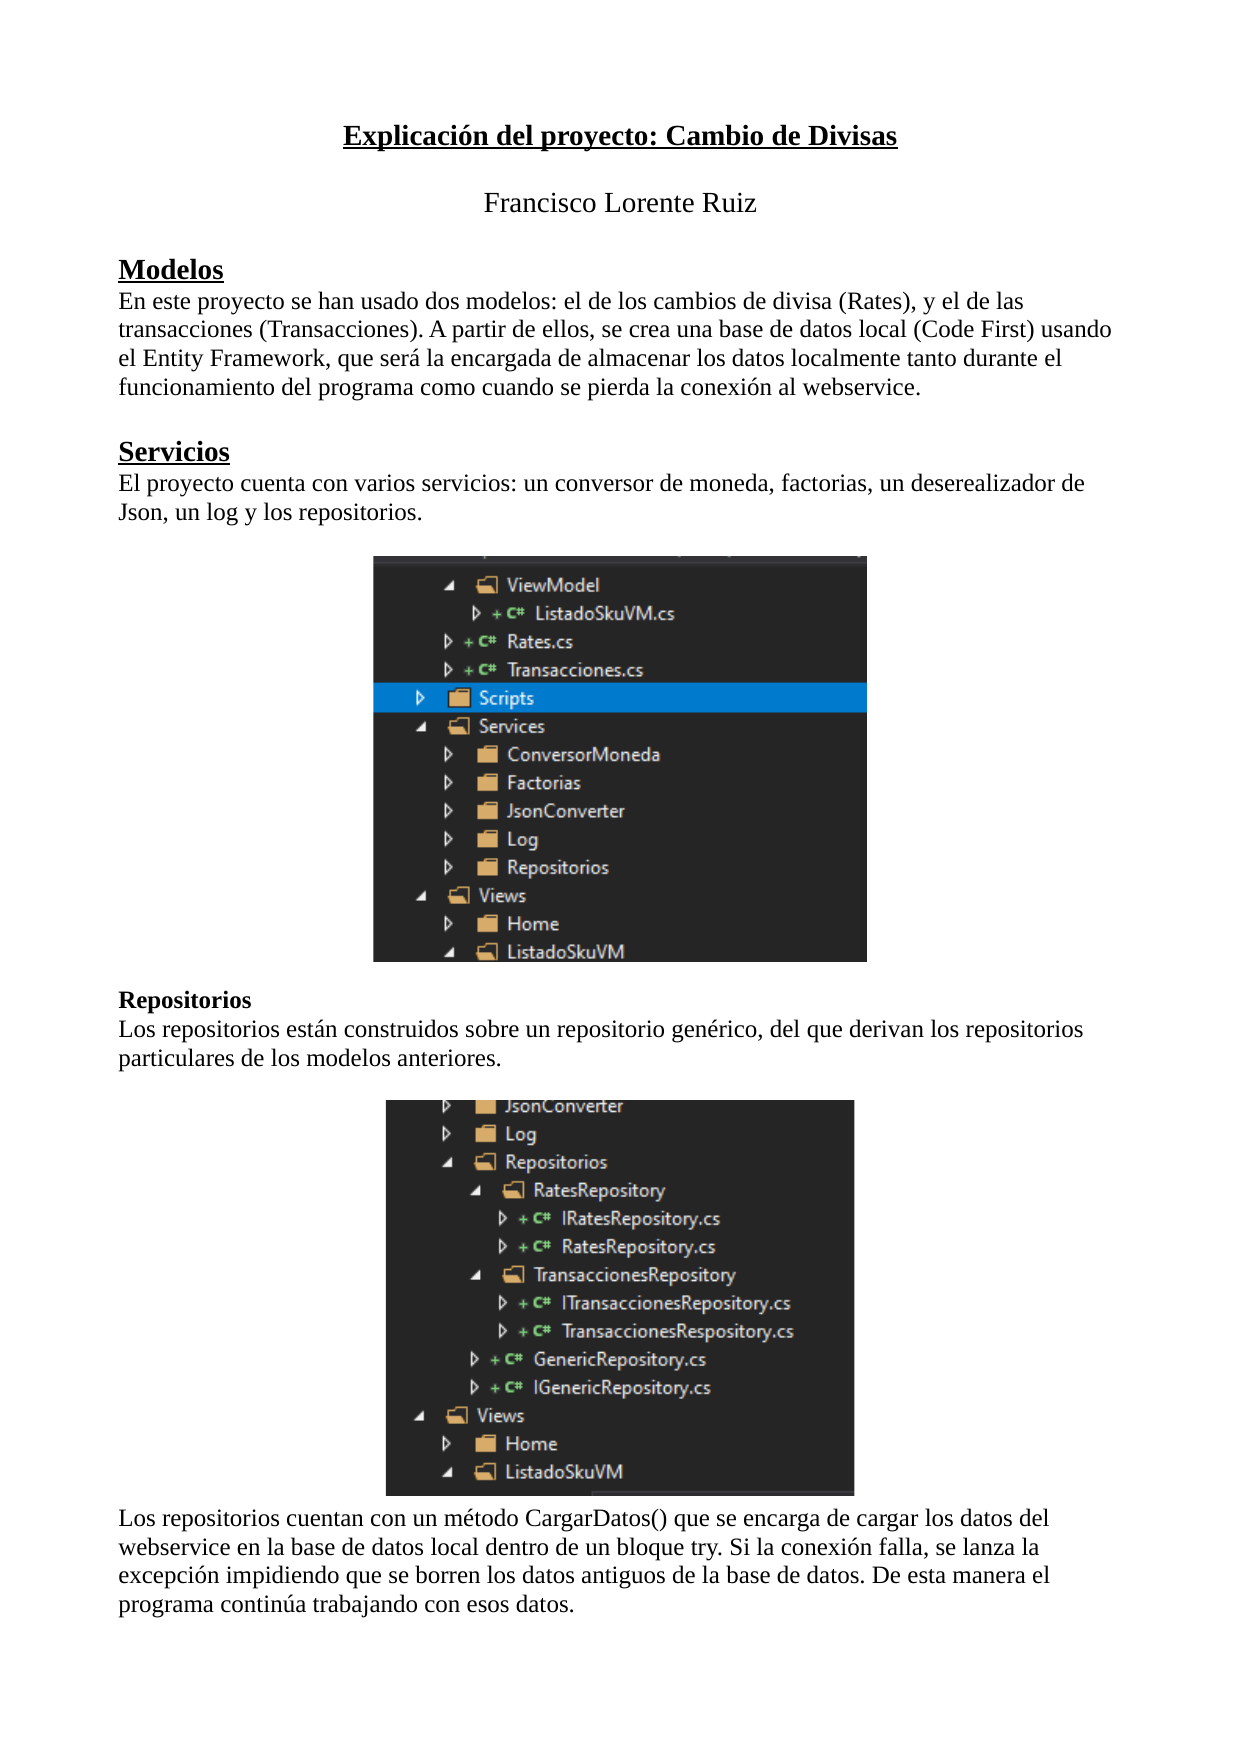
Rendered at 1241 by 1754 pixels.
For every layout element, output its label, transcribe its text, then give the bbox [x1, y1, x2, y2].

text Explicación del proyecto: Cambio de Divisas [118, 118, 1122, 152]
picture [373, 556, 867, 962]
text Francisco Lorente Ruiz [118, 185, 1122, 219]
text En este proyecto se han usado dos modelos: el de los cambios de divisa (Rates), y el de las transacciones (Transacciones). A partir de ellos, se crea una base de datos local (Code First) usando el Entity Framework, que será la encargada de almacenar los datos localmente tanto durante el funcionamiento del programa como cuando se pierda la conexión al webservice. [118, 286, 1122, 401]
text Los repositorios están construidos sobre un repositorio genérico, del que derivan los repositorios particulares de los modelos anteriores. [118, 1014, 1122, 1072]
picture [385, 1100, 855, 1496]
text Servicios [118, 434, 1122, 468]
text Los repositorios cuentan con un método CargarDatos() que se encarga de cargar los datos del webservice en la base de datos local dentro de un bloque try. Si la conexión falla, se lanza la excepción impidiendo que se borren los datos antiguos de la base de datos. De esta manera el programa continúa trabajando con esos datos. [118, 1503, 1122, 1618]
text El proyecto cuenta con varios servicios: un conversor de moneda, factorias, un deserealizador de Json, un log y los repositorios. [118, 468, 1122, 525]
text Repositorios [118, 985, 1122, 1014]
text Modelos [118, 252, 1122, 286]
